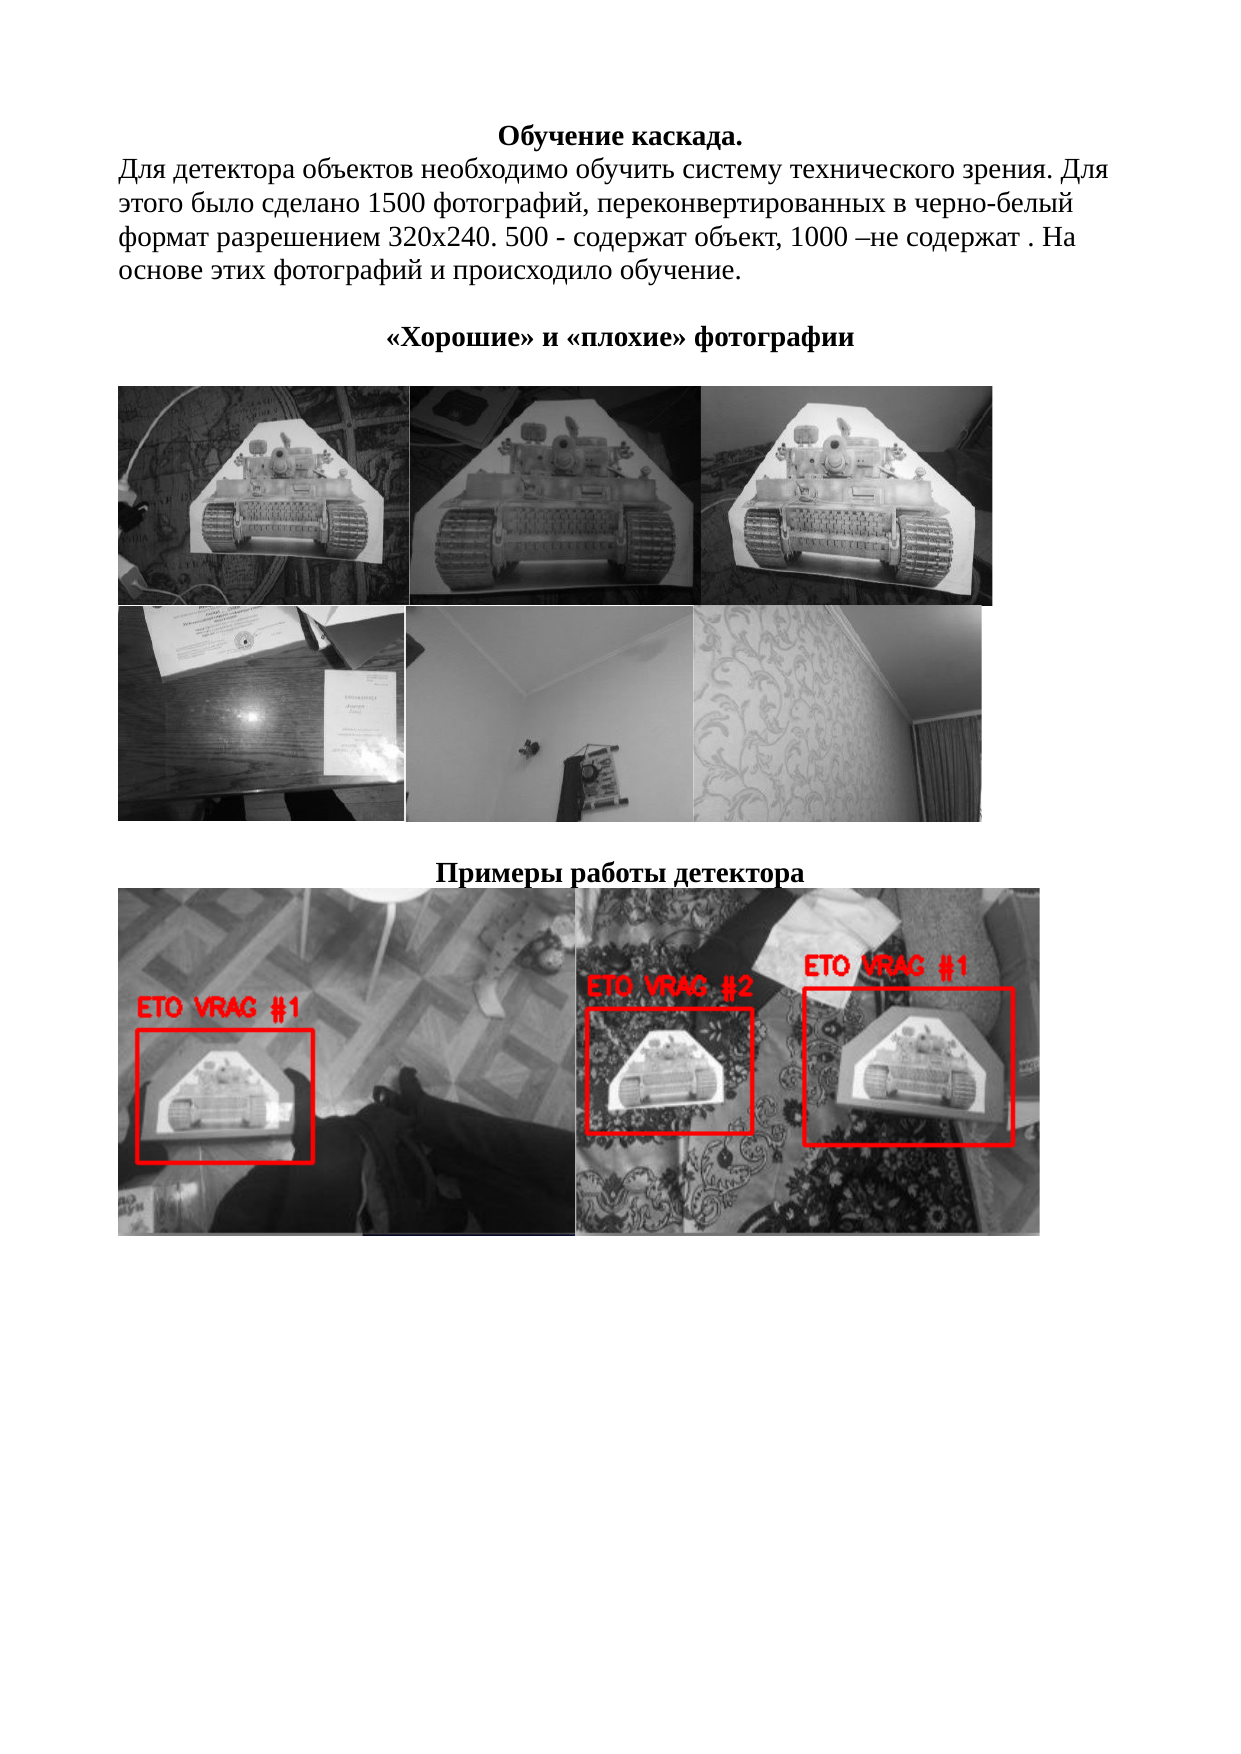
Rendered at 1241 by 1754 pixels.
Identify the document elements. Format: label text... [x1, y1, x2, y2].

text «Хорошие» и «плохие» фотографии [118, 319, 1122, 353]
picture [118, 888, 1040, 1236]
text Обучение каскада. [118, 118, 1122, 152]
text Для детектора объектов необходимо обучить систему технического зрения. Для этого было сделано 1500 фотографий, переконвертированных в черно-белый формат разрешением 320x240. 500 - содержат объект, 1000 –не содержат . На основе этих фотографий и происходило обучение. [118, 152, 1122, 286]
text Примеры работы детектора [118, 855, 1122, 889]
picture [118, 386, 993, 822]
